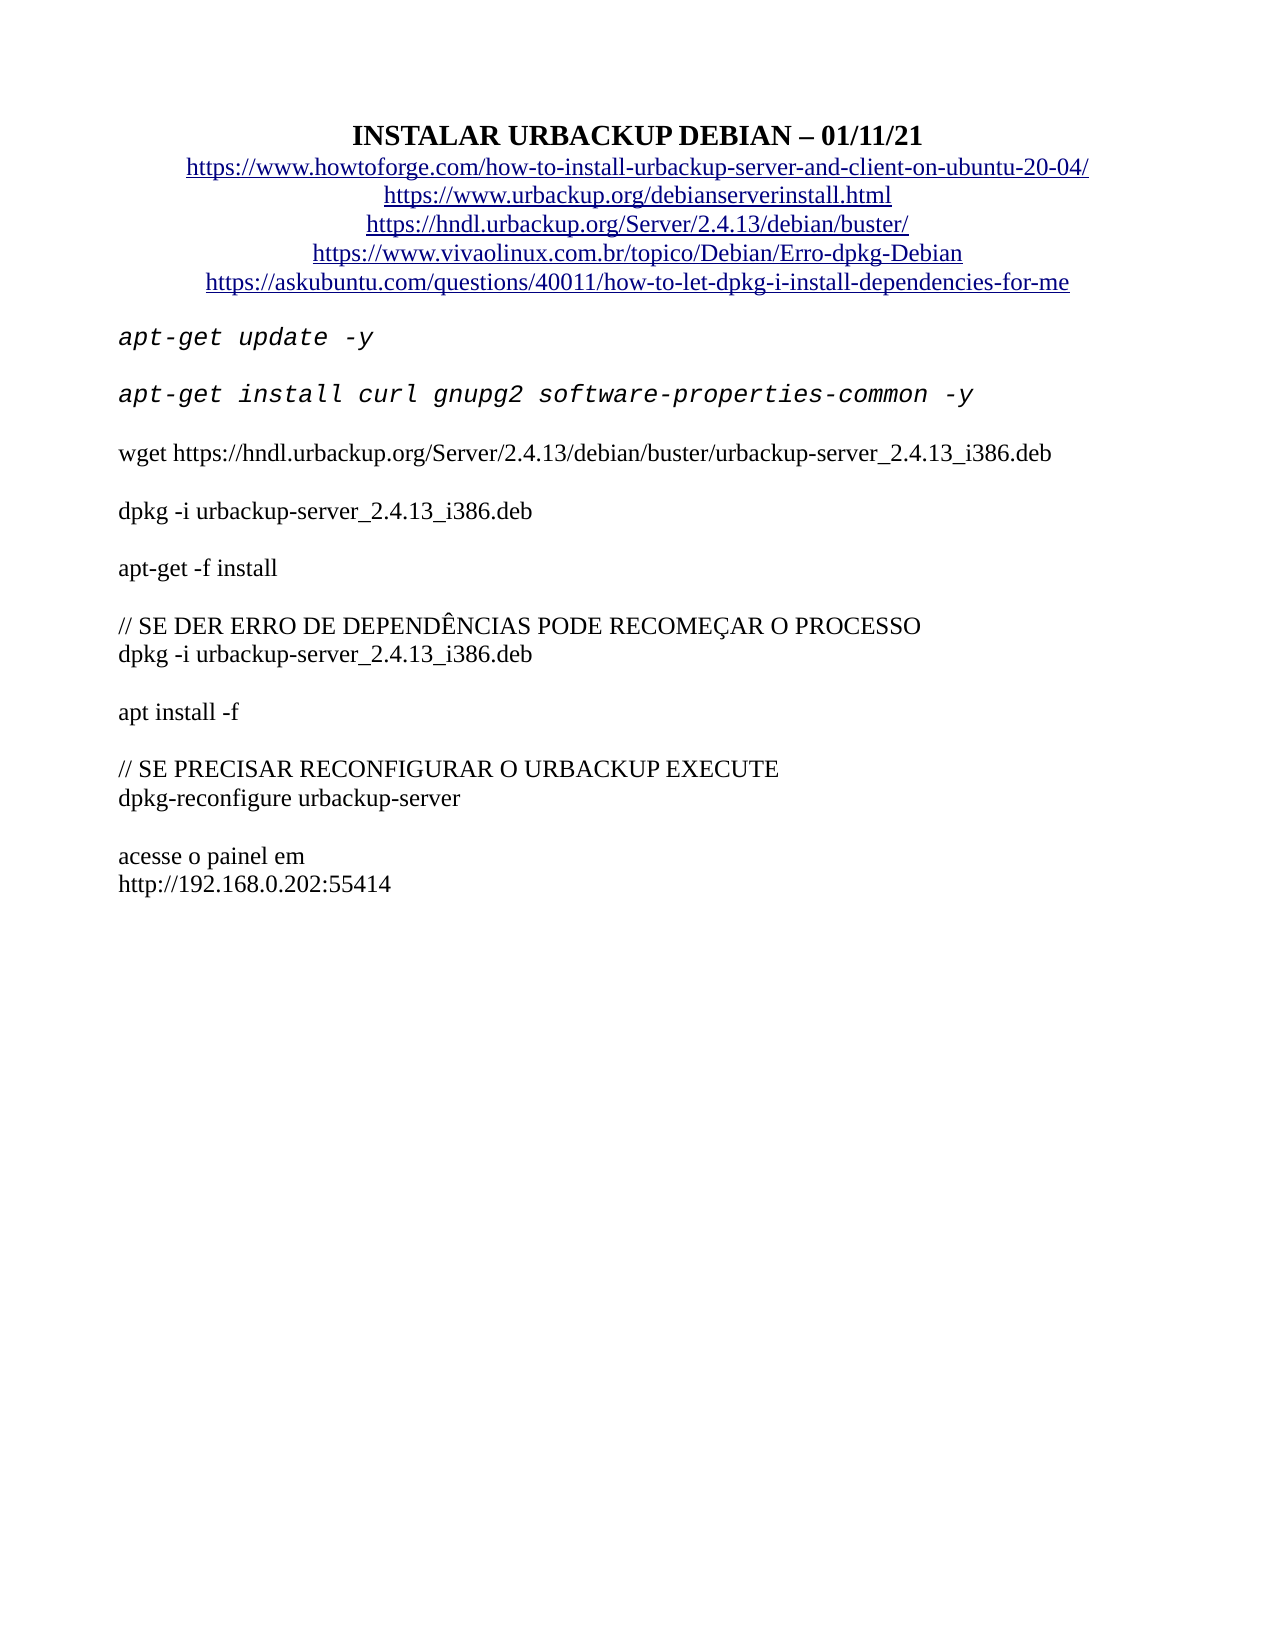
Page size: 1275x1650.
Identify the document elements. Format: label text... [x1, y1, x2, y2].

text apt-get update -y [118, 324, 1157, 352]
text http://192.168.0.202:55414 [118, 869, 1157, 898]
text https://www.urbackup.org/debianserverinstall.html [118, 180, 1157, 209]
text // SE PRECISAR RECONFIGURAR O URBACKUP EXECUTE [118, 754, 1157, 783]
text https://askubuntu.com/questions/40011/how-to-let-dpkg-i-install-dependencies-for-me [118, 267, 1157, 295]
text https://hndl.urbackup.org/Server/2.4.13/debian/buster/ [118, 209, 1157, 238]
text wget https://hndl.urbackup.org/Server/2.4.13/debian/buster/urbackup-server_2.4.13_i386.deb [118, 438, 1157, 467]
text dpkg -i urbackup-server_2.4.13_i386.deb [118, 496, 1157, 524]
text INSTALAR URBACKUP DEBIAN – 01/11/21 [118, 118, 1157, 152]
text dpkg-reconfigure urbackup-server [118, 783, 1157, 812]
text apt install -f [118, 697, 1157, 726]
text apt-get -f install [118, 553, 1157, 582]
text dpkg -i urbackup-server_2.4.13_i386.deb [118, 639, 1157, 668]
text // SE DER ERRO DE DEPENDÊNCIAS PODE RECOMEÇAR O PROCESSO [118, 611, 1157, 639]
text acesse o painel em [118, 841, 1157, 869]
text https://www.vivaolinux.com.br/topico/Debian/Erro-dpkg-Debian [118, 238, 1157, 267]
text https://www.howtoforge.com/how-to-install-urbackup-server-and-client-on-ubuntu-20-04/ [118, 152, 1157, 180]
text apt-get install curl gnupg2 software-properties-common -y [118, 381, 1157, 409]
